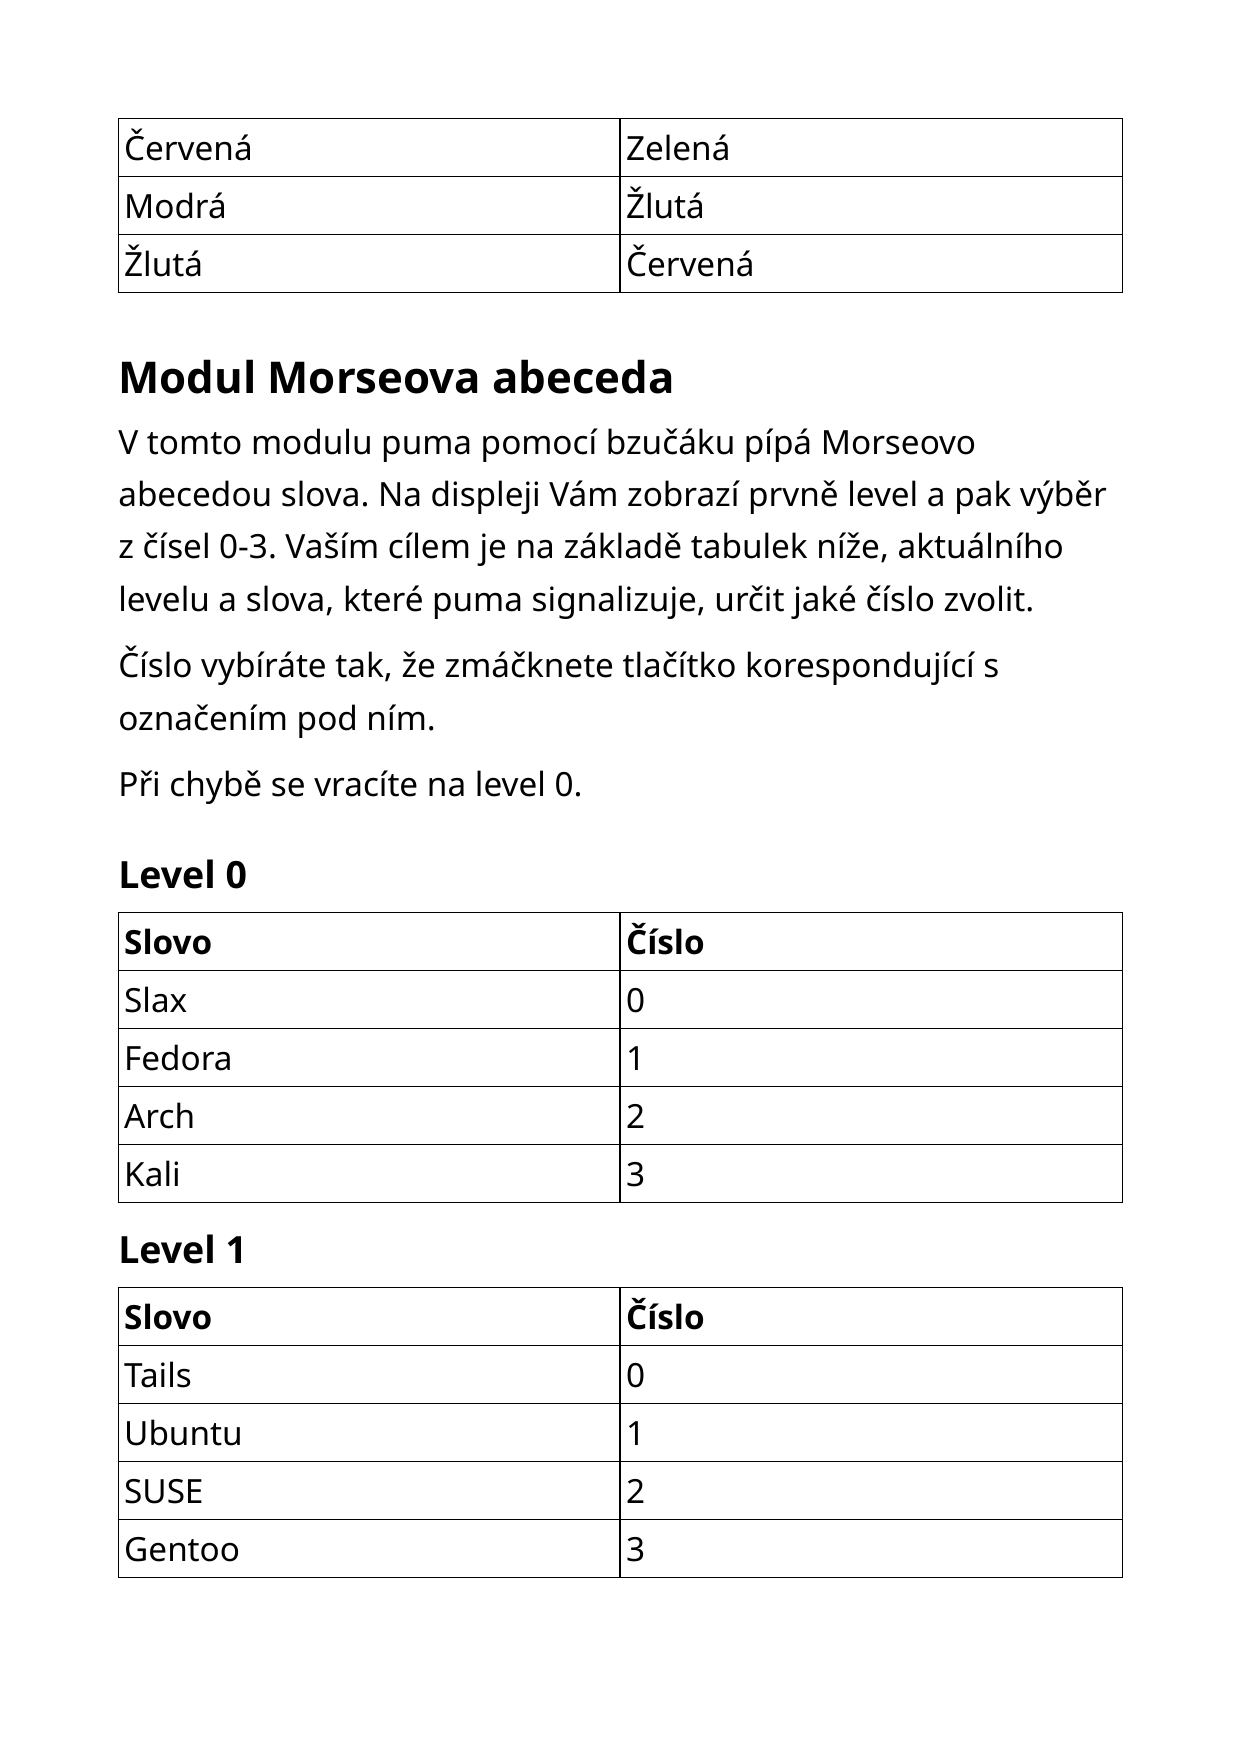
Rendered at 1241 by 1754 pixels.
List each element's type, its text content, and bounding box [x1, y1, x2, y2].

table_cell 2 [621, 1462, 1122, 1519]
table_cell 3 [621, 1145, 1122, 1202]
text Při chybě se vracíte na level 0. [118, 761, 1122, 806]
table_header Slovo [119, 913, 619, 970]
table_cell 3 [621, 1520, 1122, 1577]
table_cell Slax [119, 971, 619, 1028]
table_cell 0 [621, 971, 1122, 1028]
table_cell Modrá [119, 177, 619, 234]
table_header Číslo [621, 913, 1122, 970]
table_cell Fedora [119, 1029, 619, 1086]
table_cell SUSE [119, 1462, 619, 1519]
table_cell Ubuntu [119, 1404, 619, 1461]
table_cell Žlutá [119, 235, 619, 292]
table_header Slovo [119, 1288, 619, 1345]
subtitle Level 0 [118, 849, 1122, 900]
table_header Číslo [621, 1288, 1122, 1345]
subtitle Level 1 [118, 1224, 1122, 1275]
table_cell 0 [621, 1346, 1122, 1403]
table_cell Tails [119, 1346, 619, 1403]
table_cell Zelená [621, 119, 1122, 176]
table_cell Kali [119, 1145, 619, 1202]
text Číslo vybíráte tak, že zmáčknete tlačítko korespondující s označením pod ním. [118, 642, 1122, 740]
table_cell Červená [119, 119, 619, 176]
table_cell Žlutá [621, 177, 1122, 234]
text V tomto modulu puma pomocí bzučáku pípá Morseovo abecedou slova. Na displeji Vám zobrazí prvně level a pak výběr z čísel 0-3. Vaším cílem je na základě tabulek níže, aktuálního levelu a slova, které puma signalizuje, určit jaké číslo zvolit. [118, 419, 1122, 621]
subtitle Modul Morseova abeceda [118, 347, 1122, 406]
table_cell Červená [621, 235, 1122, 292]
table_cell Arch [119, 1087, 619, 1144]
table_cell Gentoo [119, 1520, 619, 1577]
table_cell 1 [621, 1029, 1122, 1086]
table_cell 2 [621, 1087, 1122, 1144]
table_cell 1 [621, 1404, 1122, 1461]
